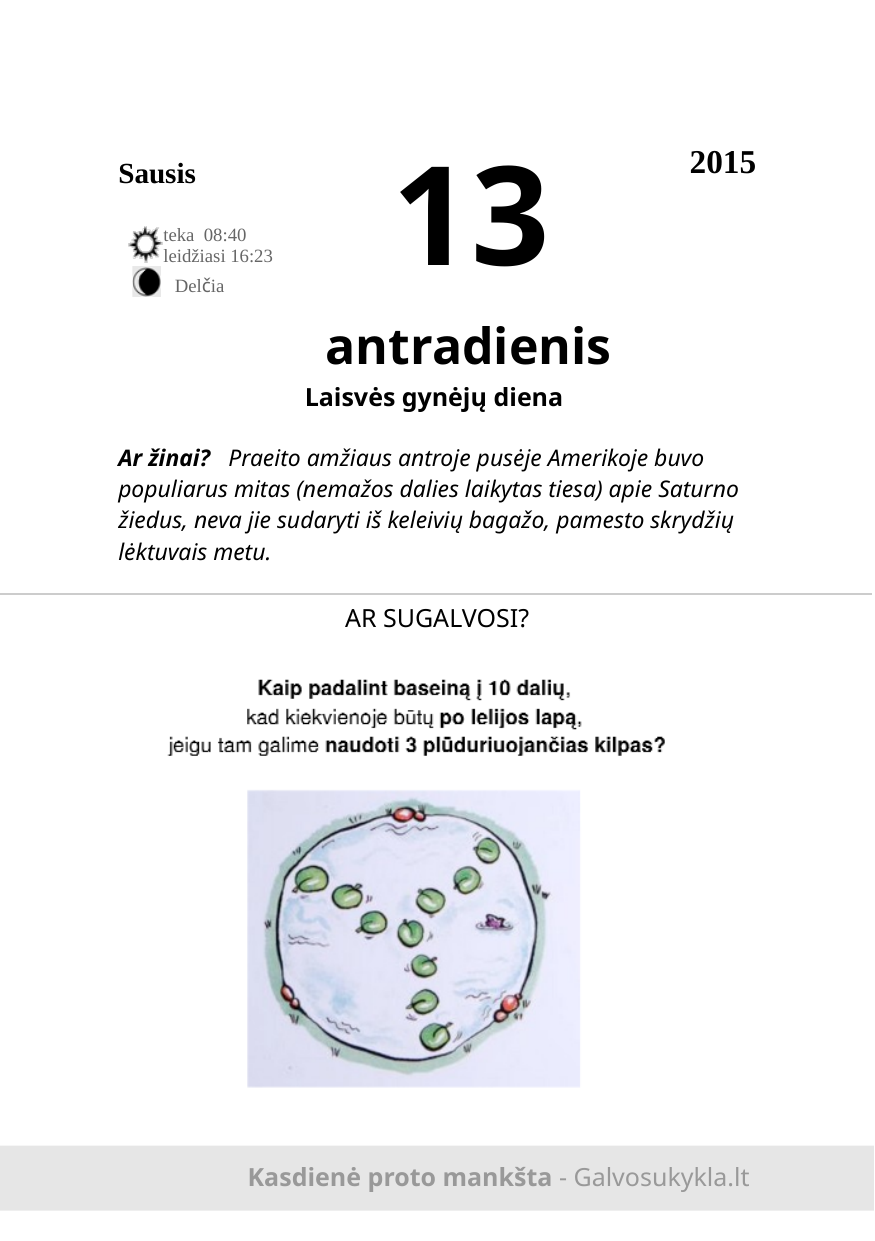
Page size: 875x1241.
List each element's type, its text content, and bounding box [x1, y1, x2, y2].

table_header 2015 [638, 118, 756, 379]
text AR SUGALVOSI? [118, 601, 756, 635]
text Laisvės gynėjų diena [118, 379, 756, 413]
text Ar žinai? Praeito amžiaus antroje pusėje Amerikoje buvo populiarus mitas (nemažos dalies laikytas tiesa) apie Saturno žiedus, neva jie sudaryti iš keleivių bagažo, pamesto skrydžių lėktuvais metu. [118, 442, 756, 567]
table_header Sausis teka 08:40 leidžiasi 16:23 Delčia [118, 118, 298, 379]
table_header 13 antradienis [299, 118, 638, 379]
picture [160, 666, 708, 1103]
